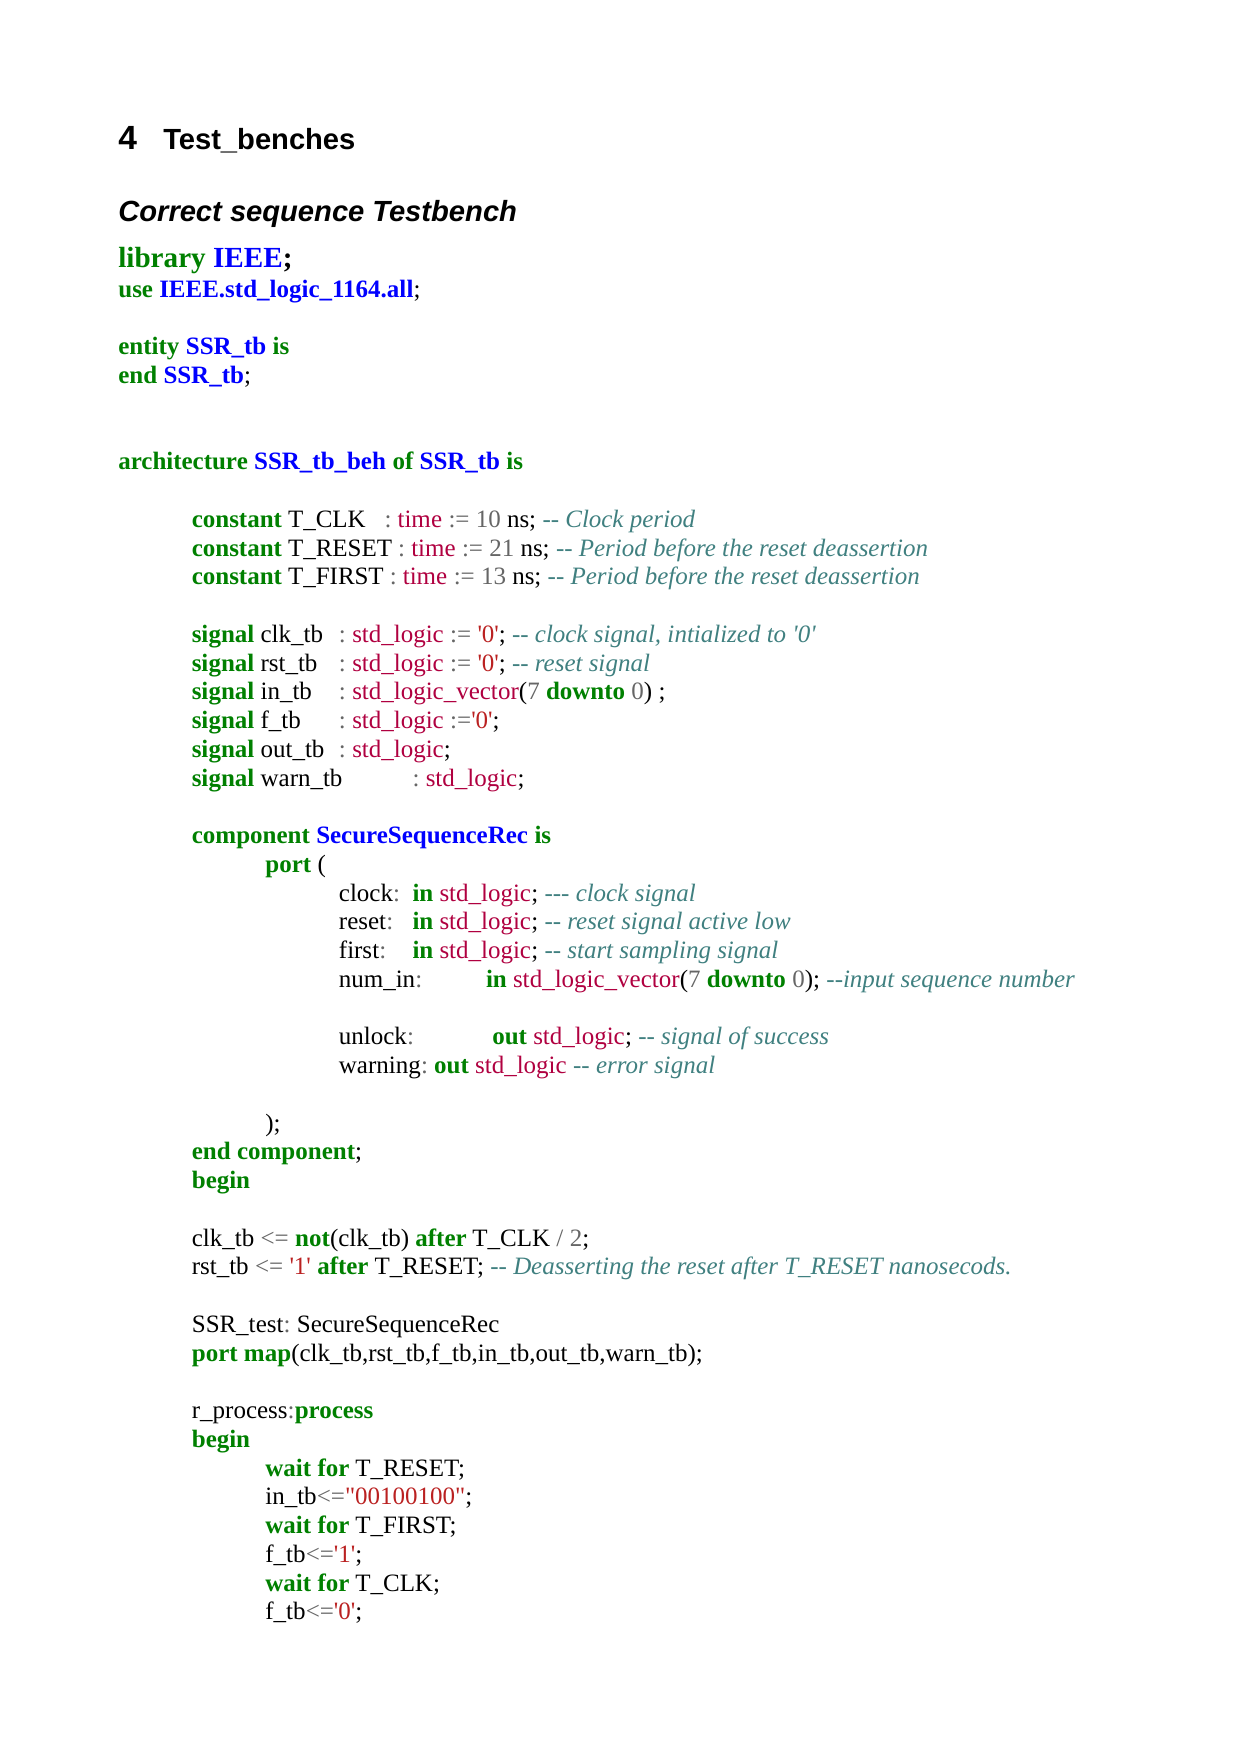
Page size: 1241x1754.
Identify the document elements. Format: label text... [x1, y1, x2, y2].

text clk_tb <= not(clk_tb) after T_CLK / 2; [118, 1223, 1122, 1251]
text begin [118, 1424, 1122, 1453]
text begin [118, 1165, 1122, 1194]
text r_process:process [118, 1395, 1122, 1424]
text end component; [118, 1136, 1122, 1165]
subtitle Test_benches [118, 118, 1122, 157]
text port ( [118, 849, 1122, 878]
text use IEEE.std_logic_1164.all; [118, 274, 1122, 303]
text constant T_CLK : time := 10 ns; -- Clock period [118, 504, 1122, 533]
text architecture SSR_tb_beh of SSR_tb is [118, 446, 1122, 475]
text in_tb<="00100100"; [118, 1481, 1122, 1510]
text first: in std_logic; -- start sampling signal [118, 935, 1122, 964]
text port map(clk_tb,rst_tb,f_tb,in_tb,out_tb,warn_tb); [118, 1338, 1122, 1366]
text component SecureSequenceRec is [118, 820, 1122, 849]
text wait for T_FIRST; [118, 1510, 1122, 1539]
text warning: out std_logic -- error signal [118, 1050, 1122, 1079]
text signal clk_tb : std_logic := '0'; -- clock signal, intialized to '0' [118, 619, 1122, 648]
text signal out_tb : std_logic; [118, 734, 1122, 763]
text rst_tb <= '1' after T_RESET; -- Deasserting the reset after T_RESET nanosecods. [118, 1251, 1122, 1280]
text library IEEE; [118, 240, 1122, 274]
text ); [118, 1108, 1122, 1136]
text clock: in std_logic; --- clock signal [118, 878, 1122, 906]
text f_tb<='0'; [118, 1596, 1122, 1625]
text end SSR_tb; [118, 360, 1122, 389]
text num_in: in std_logic_vector(7 downto 0); --input sequence number [118, 964, 1122, 993]
text wait for T_CLK; [118, 1568, 1122, 1596]
text unlock: out std_logic; -- signal of success [118, 1021, 1122, 1050]
text reset: in std_logic; -- reset signal active low [118, 906, 1122, 935]
text wait for T_RESET; [118, 1453, 1122, 1481]
text f_tb<='1'; [118, 1539, 1122, 1568]
text constant T_RESET : time := 21 ns; -- Period before the reset deassertion [118, 533, 1122, 561]
text constant T_FIRST : time := 13 ns; -- Period before the reset deassertion [118, 561, 1122, 590]
text signal f_tb : std_logic :='0'; [118, 705, 1122, 734]
subtitle Correct sequence Testbench [118, 194, 1122, 228]
text signal warn_tb : std_logic; [118, 763, 1122, 791]
text entity SSR_tb is [118, 331, 1122, 360]
text signal rst_tb : std_logic := '0'; -- reset signal [118, 648, 1122, 676]
text signal in_tb : std_logic_vector(7 downto 0) ; [118, 676, 1122, 705]
text SSR_test: SecureSequenceRec [118, 1309, 1122, 1338]
